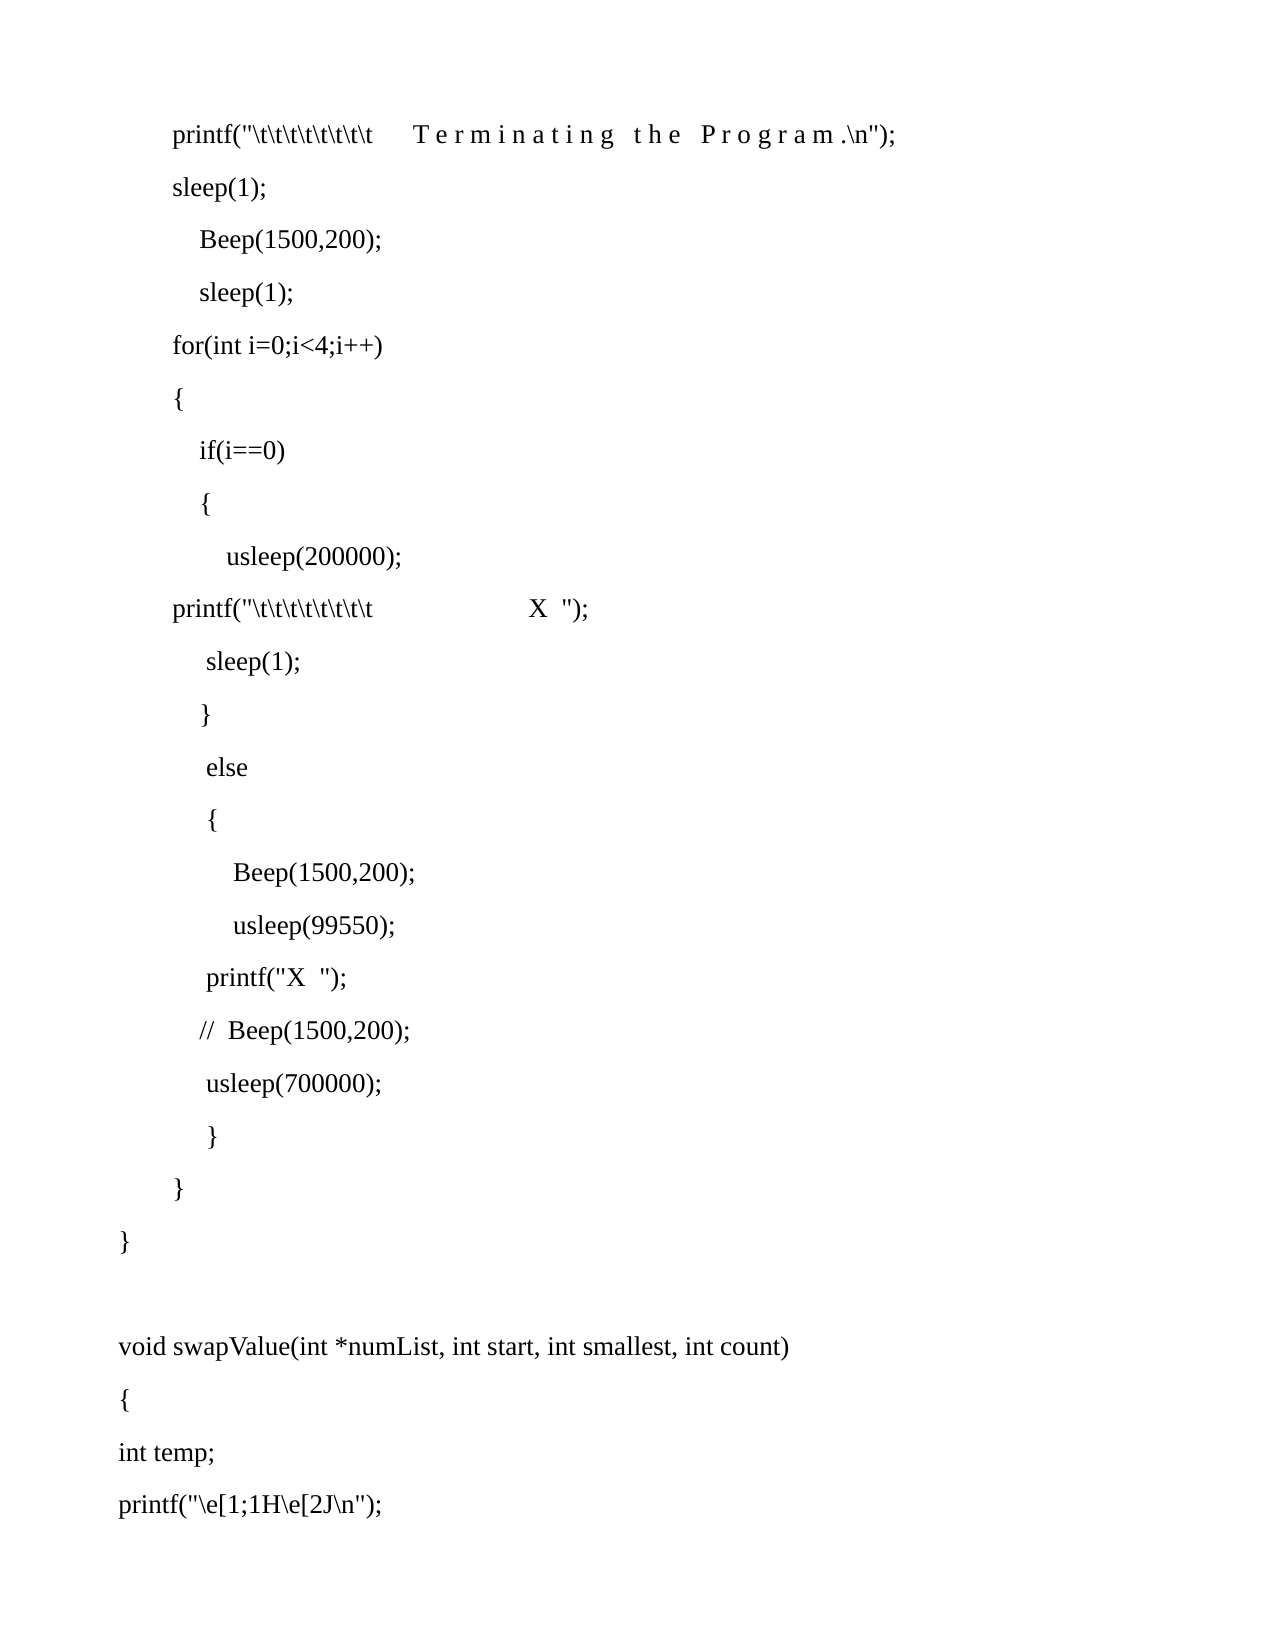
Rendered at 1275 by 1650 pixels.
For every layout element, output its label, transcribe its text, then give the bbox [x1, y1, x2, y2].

text } [118, 1119, 1157, 1151]
text printf("X "); [118, 961, 1157, 993]
text // Beep(1500,200); [118, 1014, 1157, 1045]
text } [118, 698, 1157, 729]
text { [118, 1383, 1157, 1414]
text { [118, 487, 1157, 518]
text usleep(700000); [118, 1067, 1157, 1098]
text sleep(1); [118, 645, 1157, 676]
text if(i==0) [118, 434, 1157, 466]
text printf("\t\t\t\t\t\t\t\t X "); [118, 592, 1157, 624]
text } [118, 1172, 1157, 1203]
text sleep(1); [118, 171, 1157, 202]
text for(int i=0;i<4;i++) [118, 329, 1157, 360]
text Beep(1500,200); [118, 856, 1157, 887]
text void swapValue(int *numList, int start, int smallest, int count) [118, 1330, 1157, 1362]
text usleep(99550); [118, 909, 1157, 940]
text printf("\t\t\t\t\t\t\t\t T e r m i n a t i n g t h e P r o g r a m .\n"); [118, 118, 1157, 149]
text sleep(1); [118, 276, 1157, 307]
text { [118, 382, 1157, 413]
text printf("\e[1;1H\e[2J\n"); [118, 1488, 1157, 1520]
text } [118, 1225, 1157, 1256]
text int temp; [118, 1436, 1157, 1467]
text { [118, 803, 1157, 834]
text Beep(1500,200); [118, 223, 1157, 255]
text else [118, 751, 1157, 782]
text usleep(200000); [118, 540, 1157, 571]
